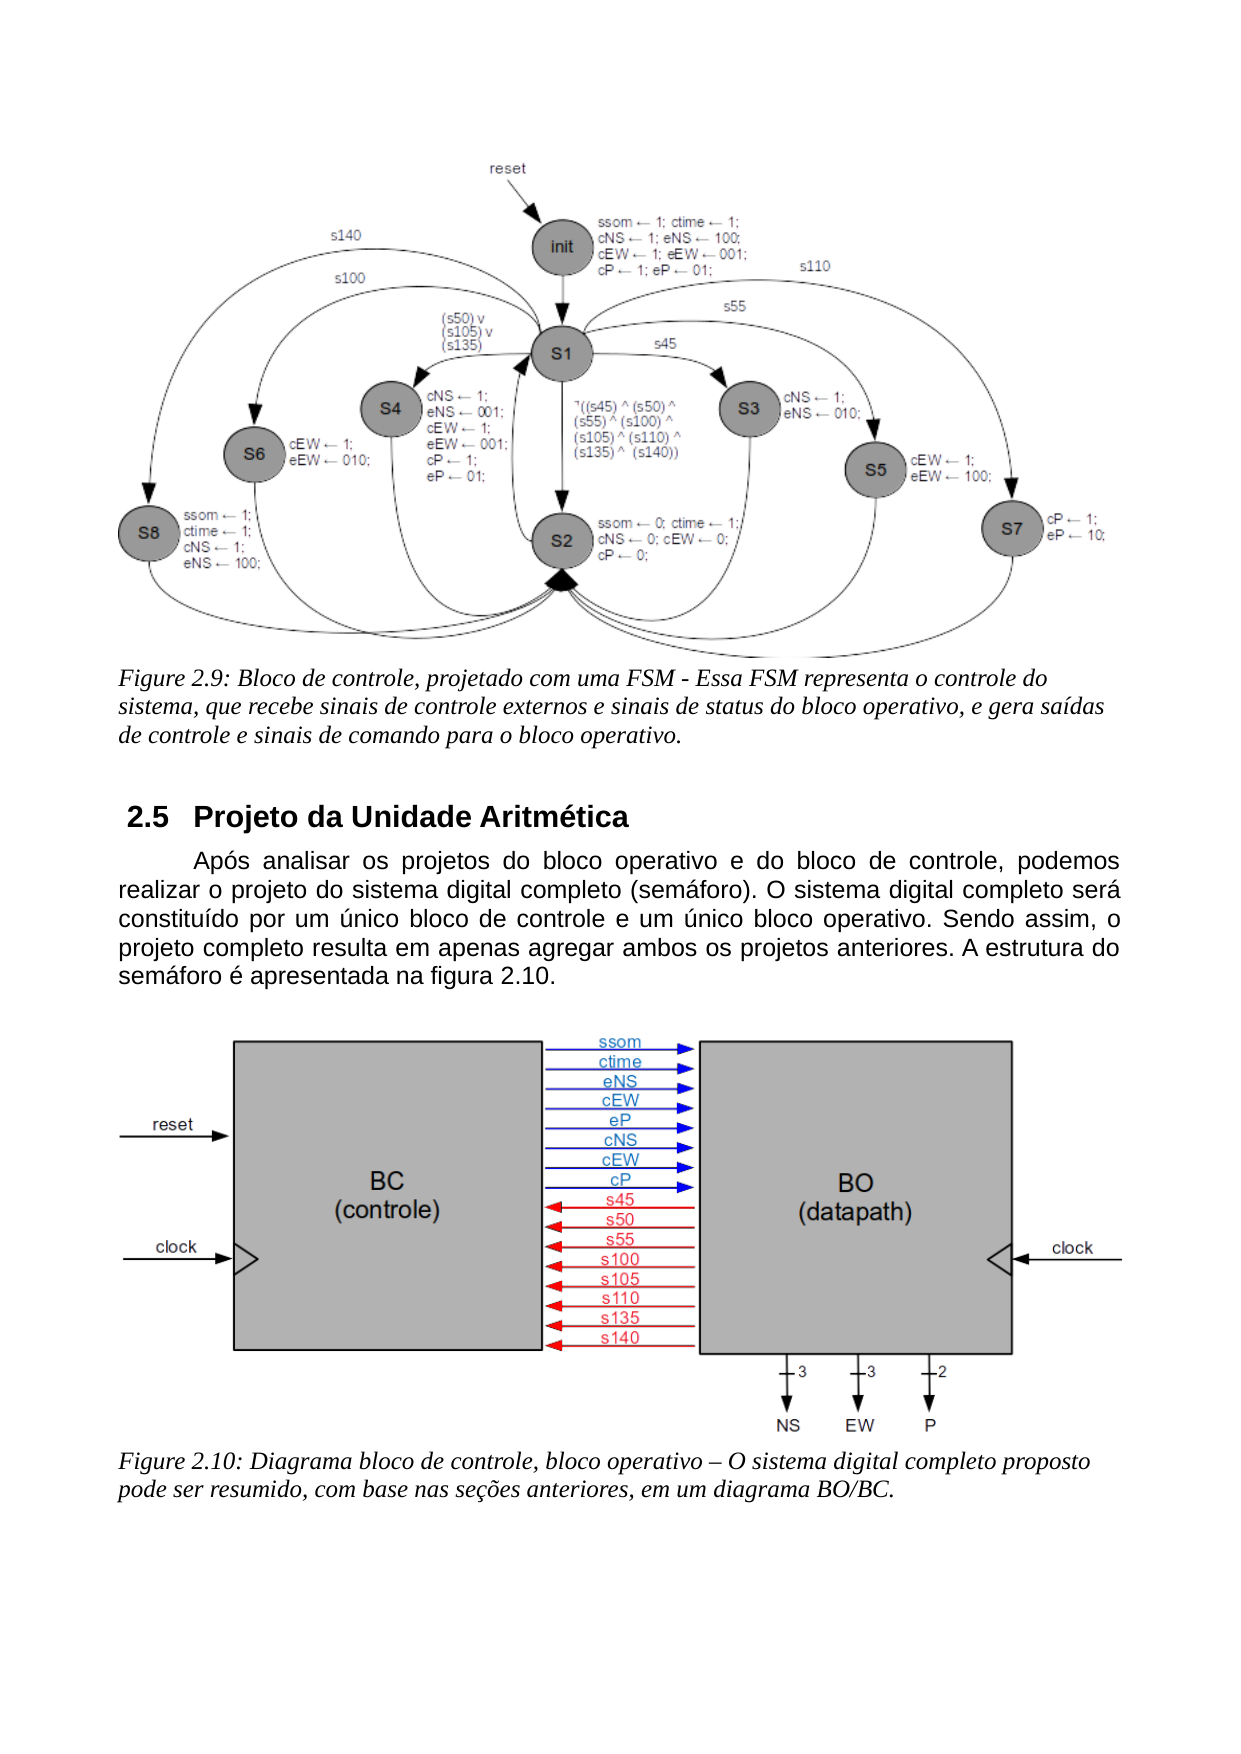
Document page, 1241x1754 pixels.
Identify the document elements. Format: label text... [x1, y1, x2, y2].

text Após analisar os projetos do bloco operativo e do bloco de controle, podemos realizar o projeto do sistema digital completo (semáforo). O sistema digital completo será constituído por um único bloco de controle e um único bloco operativo. Sendo assim, o projeto completo resulta em apenas agregar ambos os projetos anteriores. A estrutura do semáforo é apresentada na figura 2.10. [118, 846, 1122, 990]
picture [118, 159, 1123, 658]
text Figure 2.9: Bloco de controle, projetado com uma FSM - Essa FSM representa o controle do sistema, que recebe sinais de controle externos e sinais de status do bloco operativo, e gera saídas de controle e sinais de comando para o bloco operativo. [118, 658, 1122, 749]
text Figure 2.10: Diagrama bloco de controle, bloco operativo – O sistema digital completo proposto pode ser resumido, com base nas seções anteriores, em um diagrama BO/BC. [118, 1441, 1122, 1503]
picture [118, 1031, 1123, 1441]
subtitle Projeto da Unidade Aritmética [118, 798, 1122, 834]
